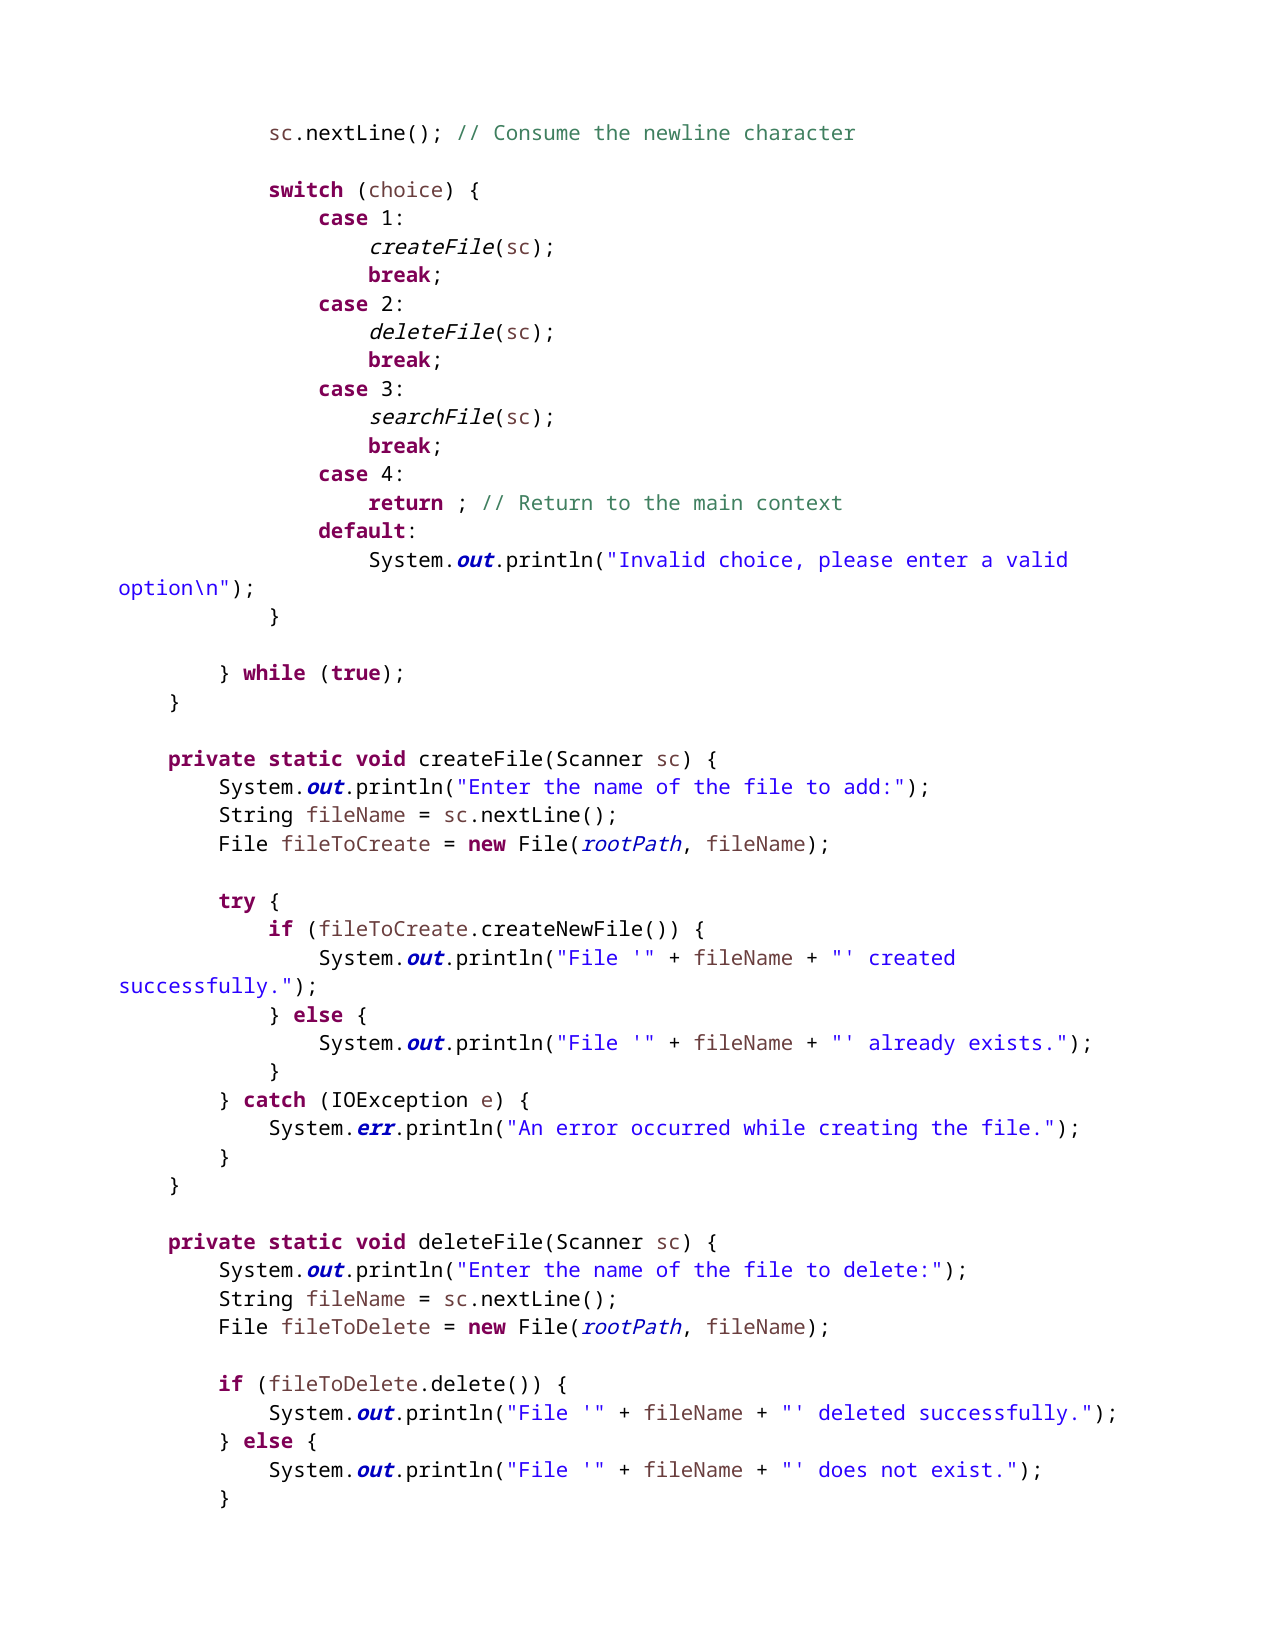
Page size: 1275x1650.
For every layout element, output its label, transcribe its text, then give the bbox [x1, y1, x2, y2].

text case 4: [118, 459, 1157, 488]
text System.out.println("Enter the name of the file to delete:"); [118, 1256, 1157, 1284]
text createFile(sc); [118, 232, 1157, 260]
text } else { [118, 1000, 1157, 1028]
text System.out.println("Invalid choice, please enter a valid option\n"); [118, 545, 1157, 602]
text break; [118, 431, 1157, 459]
text private static void deleteFile(Scanner sc) { [118, 1227, 1157, 1256]
text } catch (IOException e) { [118, 1085, 1157, 1113]
text } [118, 1170, 1157, 1199]
text return ; // Return to the main context [118, 488, 1157, 516]
text break; [118, 260, 1157, 289]
text System.out.println("Enter the name of the file to add:"); [118, 772, 1157, 801]
text case 3: [118, 374, 1157, 402]
text System.out.println("File '" + fileName + "' already exists."); [118, 1028, 1157, 1057]
text } [118, 1057, 1157, 1085]
text default: [118, 516, 1157, 545]
text File fileToCreate = new File(rootPath, fileName); [118, 829, 1157, 857]
text } else { [118, 1426, 1157, 1455]
text String fileName = sc.nextLine(); [118, 801, 1157, 829]
text switch (choice) { [118, 175, 1157, 203]
text case 2: [118, 289, 1157, 317]
text } while (true); [118, 658, 1157, 687]
text File fileToDelete = new File(rootPath, fileName); [118, 1312, 1157, 1341]
text String fileName = sc.nextLine(); [118, 1284, 1157, 1312]
text System.out.println("File '" + fileName + "' does not exist."); [118, 1455, 1157, 1483]
text } [118, 687, 1157, 715]
text System.err.println("An error occurred while creating the file."); [118, 1113, 1157, 1142]
text if (fileToDelete.delete()) { [118, 1369, 1157, 1398]
text break; [118, 346, 1157, 374]
text sc.nextLine(); // Consume the newline character [118, 118, 1157, 147]
text } [118, 602, 1157, 630]
text searchFile(sc); [118, 402, 1157, 431]
text private static void createFile(Scanner sc) { [118, 744, 1157, 772]
text if (fileToCreate.createNewFile()) { [118, 914, 1157, 943]
text try { [118, 886, 1157, 914]
text System.out.println("File '" + fileName + "' created successfully."); [118, 943, 1157, 1000]
text System.out.println("File '" + fileName + "' deleted successfully."); [118, 1398, 1157, 1426]
text } [118, 1142, 1157, 1170]
text deleteFile(sc); [118, 317, 1157, 346]
text } [118, 1483, 1157, 1512]
text case 1: [118, 203, 1157, 232]
